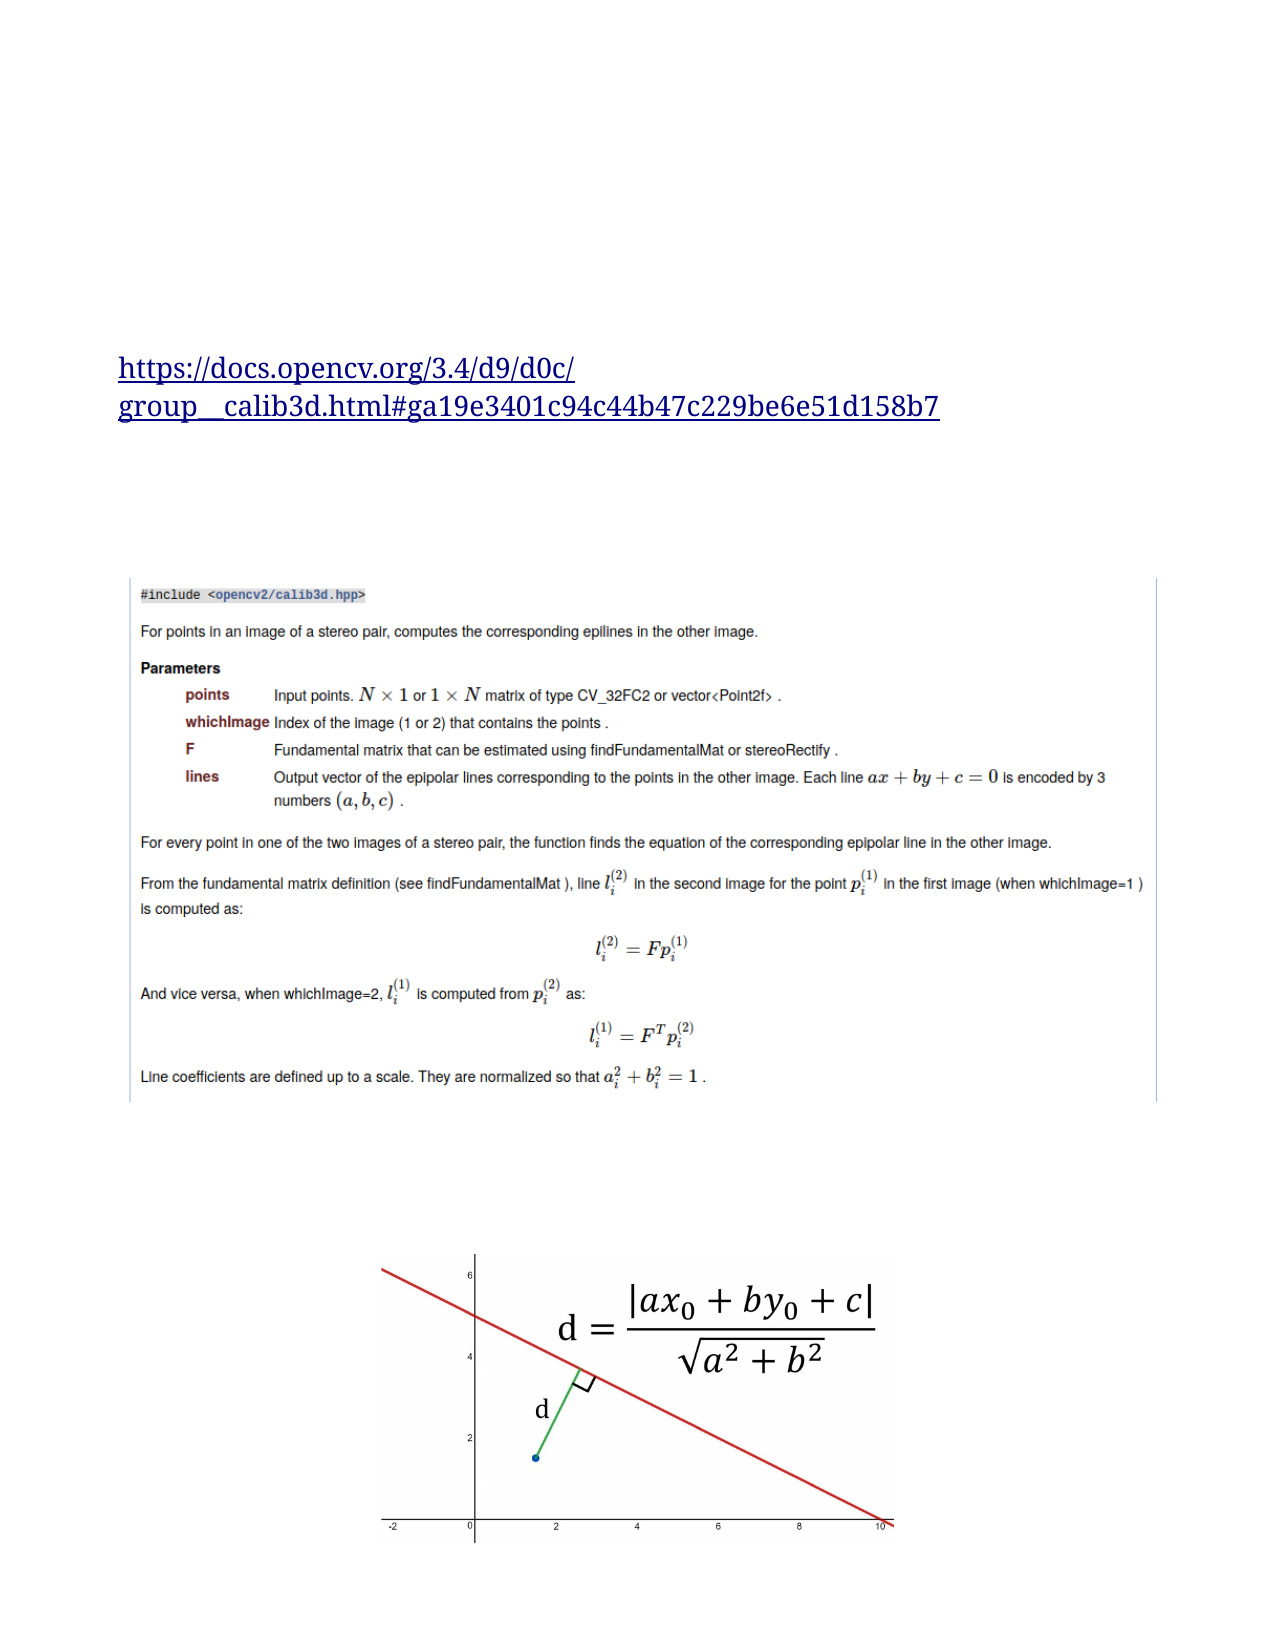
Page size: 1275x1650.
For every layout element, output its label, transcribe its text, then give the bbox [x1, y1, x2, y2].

picture [118, 578, 1157, 1102]
text https://docs.opencv.org/3.4/d9/d0c/group__calib3d.html#ga19e3401c94c44b47c229be6e51d158b7 [118, 348, 1157, 425]
picture [381, 1254, 894, 1543]
